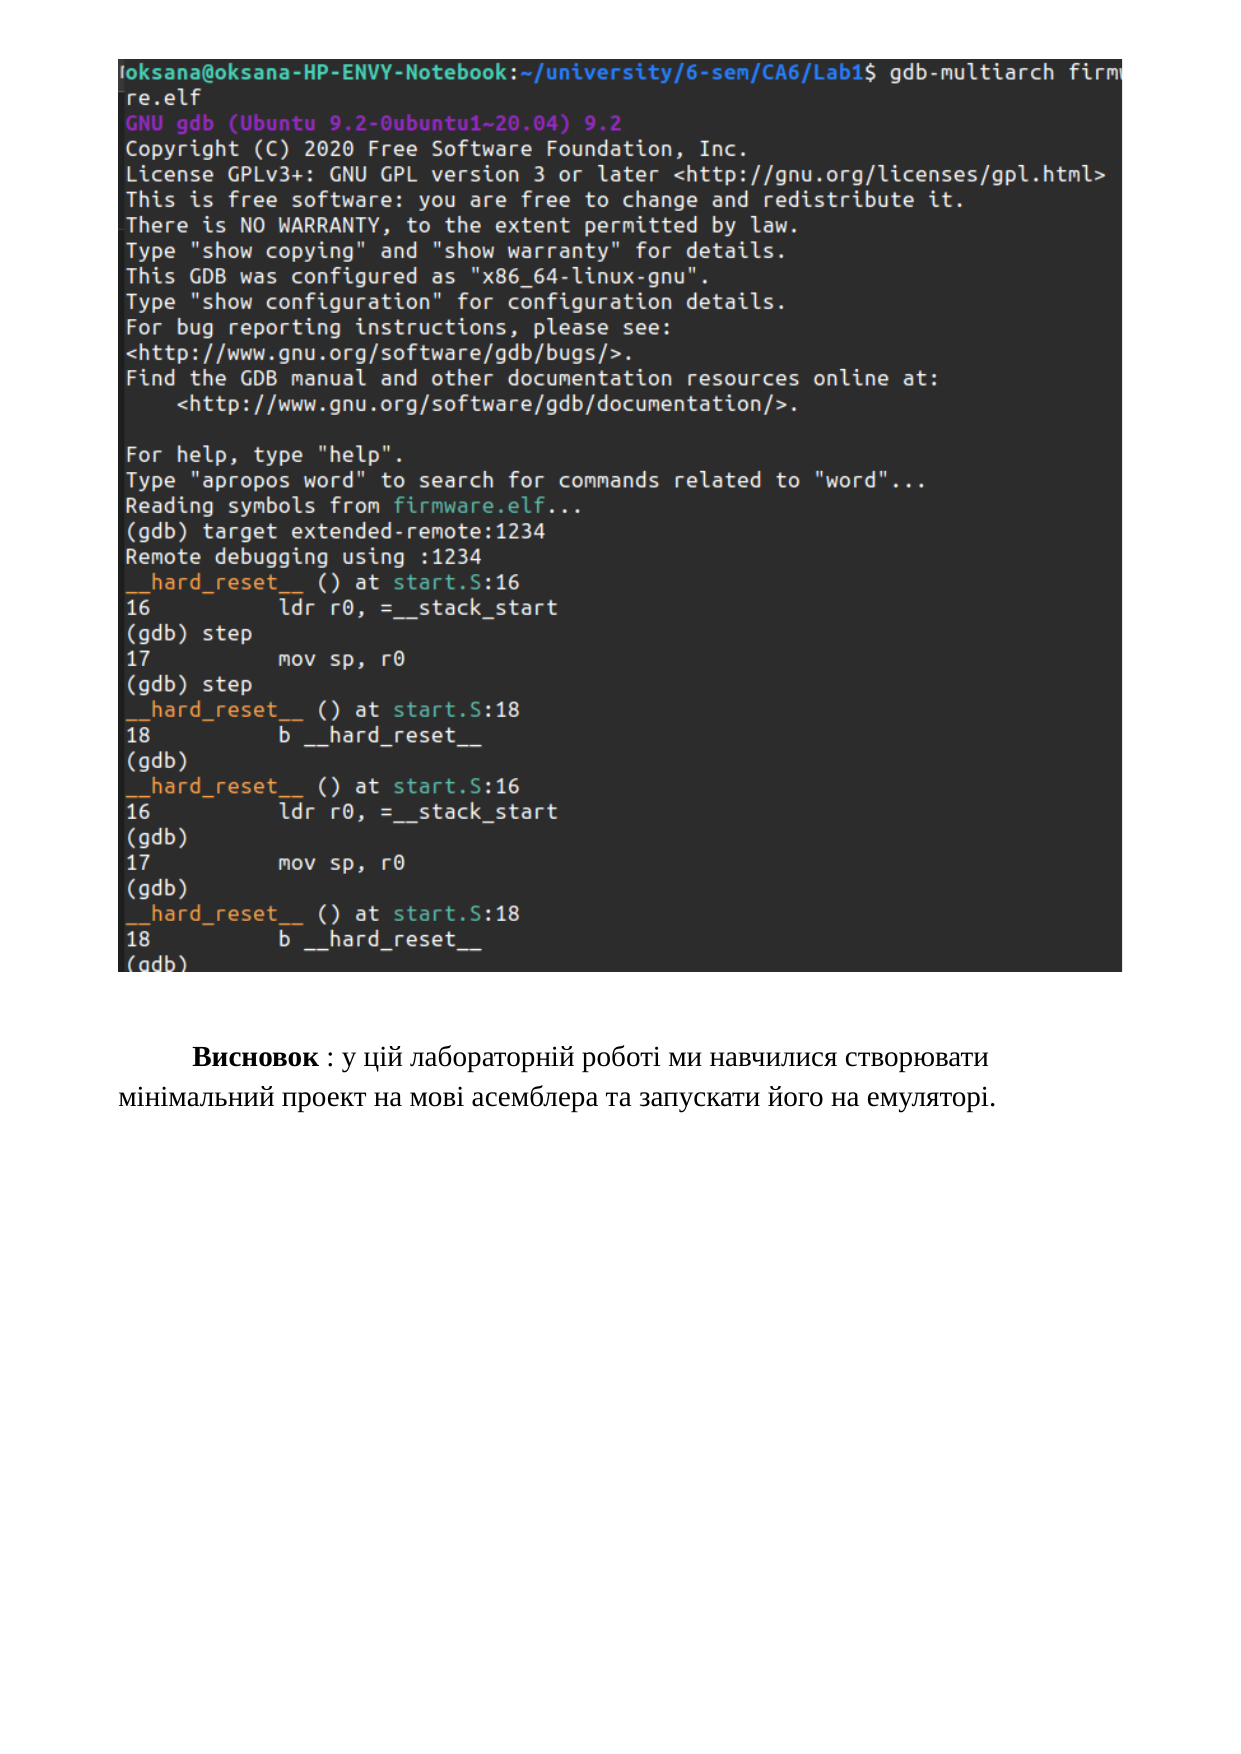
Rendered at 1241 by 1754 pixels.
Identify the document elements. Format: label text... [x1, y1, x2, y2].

text Висновок : у цій лабораторній роботі ми навчилися створювати мінімальний проект на мові асемблера та запускати його на емуляторі. [118, 1039, 1122, 1113]
picture [118, 59, 1123, 972]
